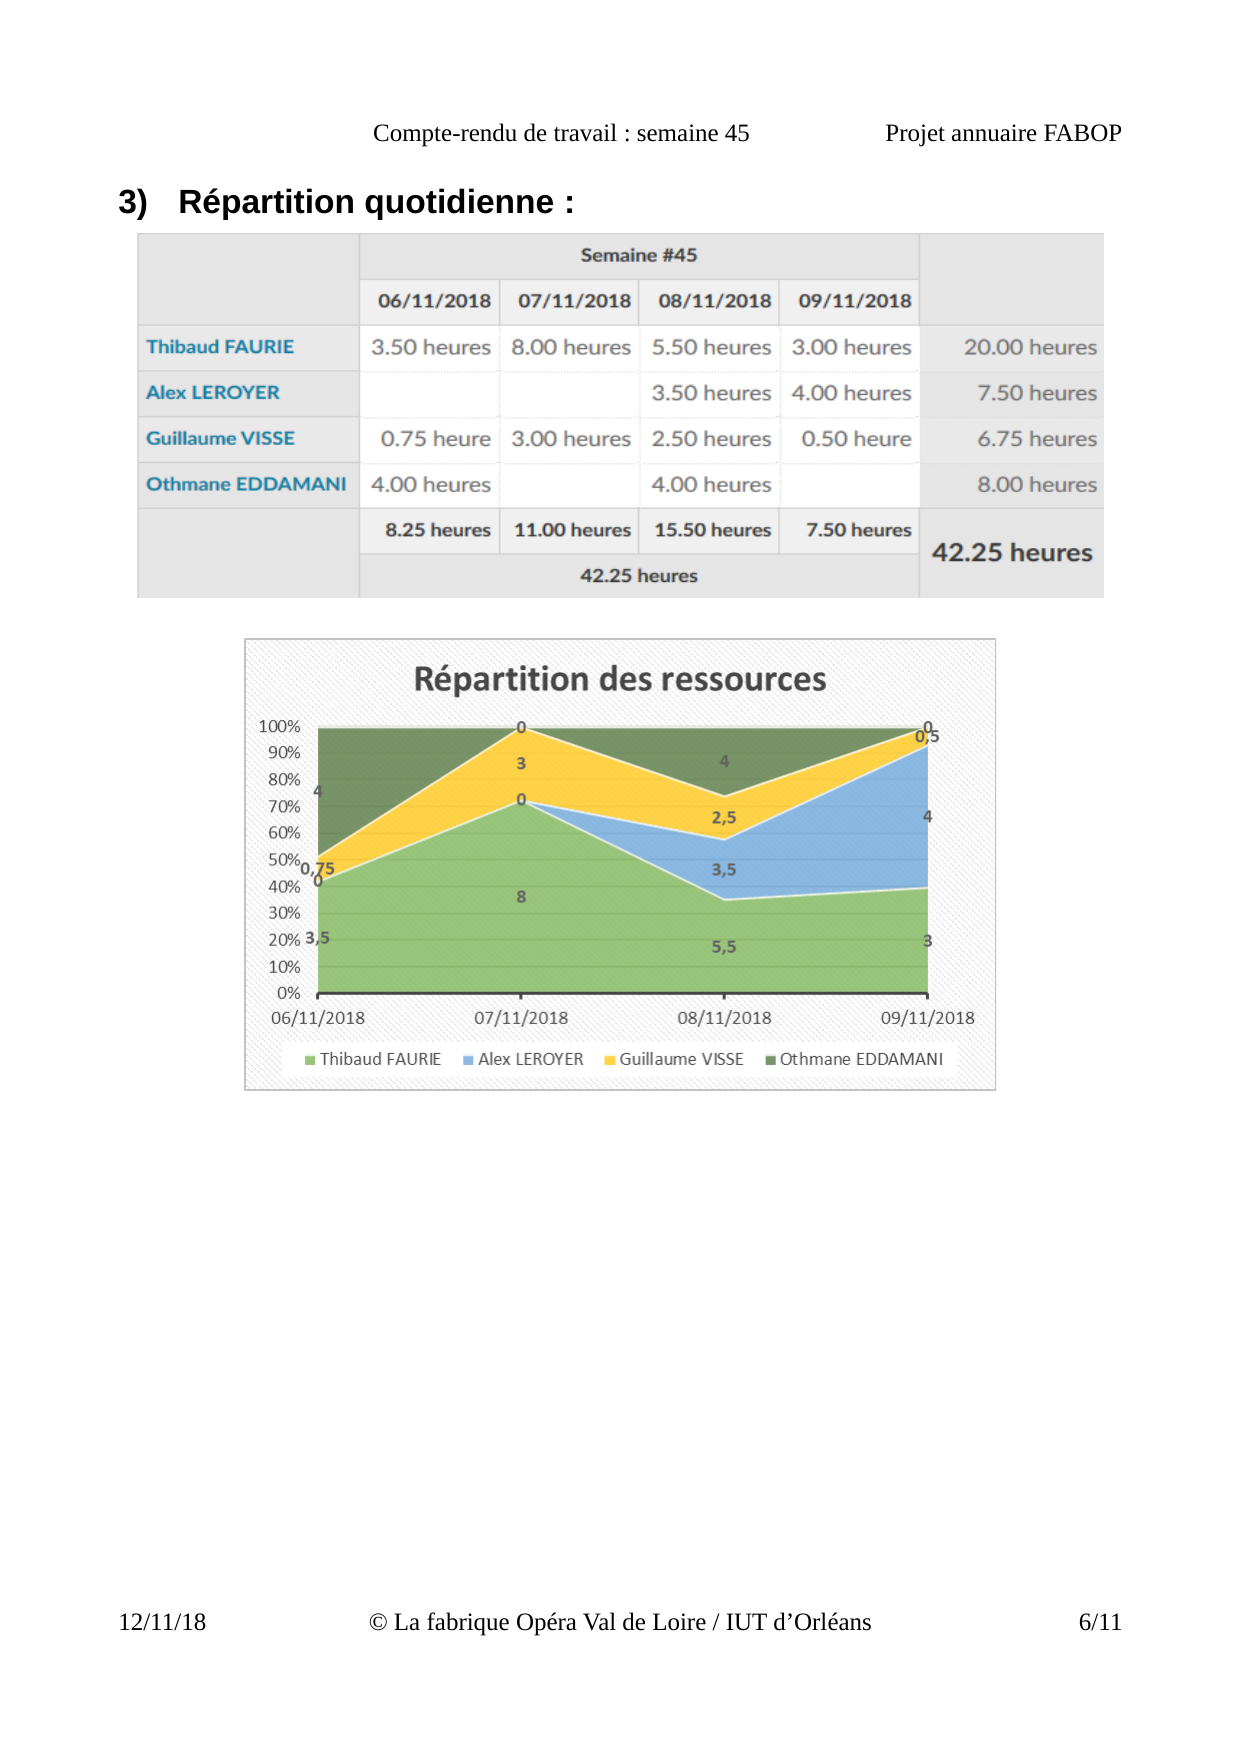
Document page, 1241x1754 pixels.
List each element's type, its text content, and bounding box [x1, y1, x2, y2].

picture [136, 233, 1104, 598]
picture [244, 638, 997, 1091]
subtitle Répartition quotidienne : [118, 182, 1122, 221]
